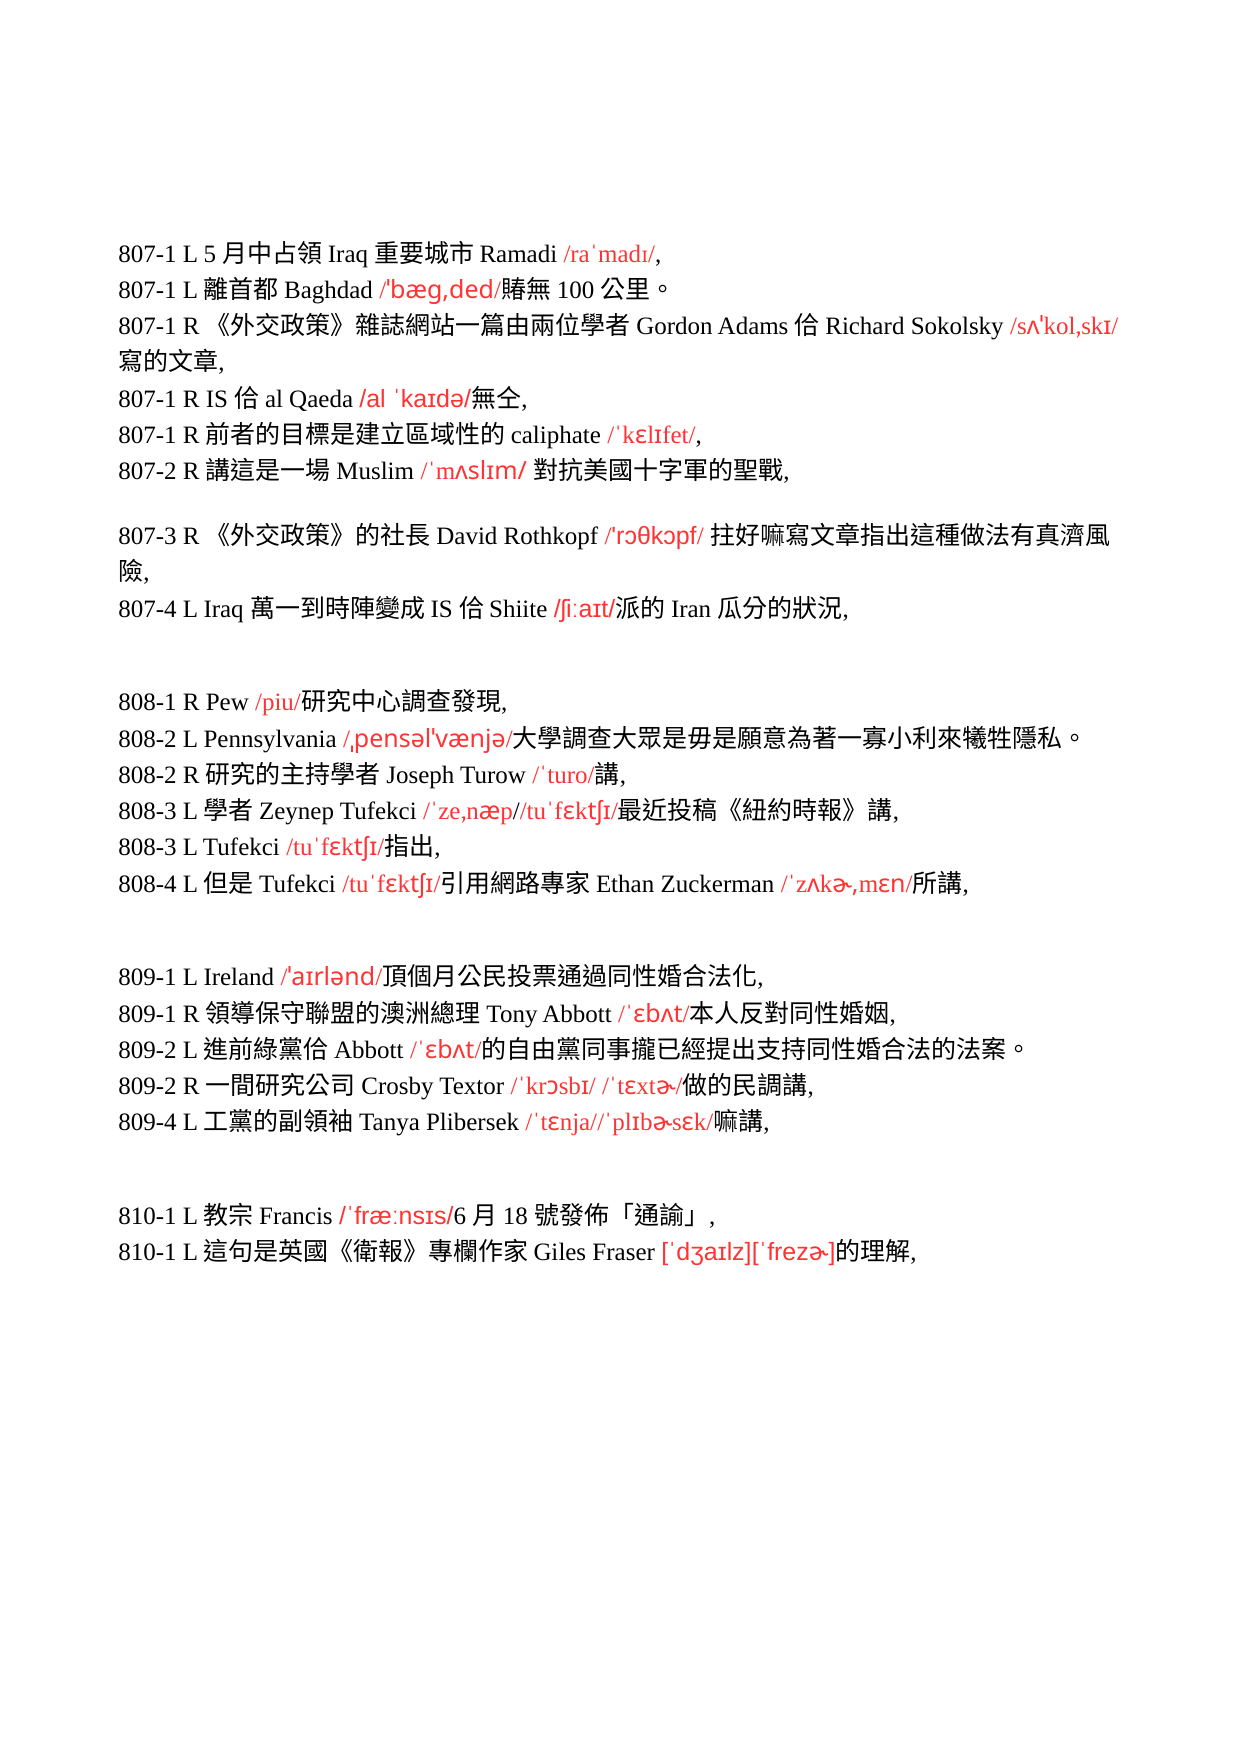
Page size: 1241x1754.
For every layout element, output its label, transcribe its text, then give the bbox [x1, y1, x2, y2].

text 810-1 L 這句是英國《衛報》專欄作家Giles Fraser [ˈdʒaɪlz][ˈfrezɚ]的理解, [118, 1232, 1122, 1268]
text 807-1 L 5 月中占領 Iraq 重要城市Ramadi /raˈmadɪ/, [118, 233, 1122, 269]
text 809-1 L Ireland /ˈaɪrlənd/頂個月公民投票通過同性婚合法化, [118, 957, 1122, 993]
text 808-3 L Tufekci /tuˈfɛktʃɪ/指出, [118, 827, 1122, 863]
text 807-1 R 前者的目標是建立區域性的caliphate /ˈkɛlɪfet/, [118, 414, 1122, 451]
text 808-3 L 學者 Zeynep Tufekci /ˈze,næp//tuˈfɛktʃɪ/最近投稿《紐約時報》講, [118, 791, 1122, 827]
text 808-2 L Pennsylvania /ˌpensəlˈvænjə/大學調查大眾是毋是願意為著一寡小利來犧牲隱私。 [118, 718, 1122, 754]
text 807-3 R 《外交政策》的社長 David Rothkopf /'rɔθkɔpf/ 拄好嘛寫文章指出這種做法有真濟風險, [118, 516, 1122, 588]
text 809-1 R 領導保守聯盟的澳洲總理 Tony Abbott /ˈɛbʌt/本人反對同性婚姻, [118, 993, 1122, 1029]
text 807-1 L 離首都 Baghdad /ˈbæg,ded/賰無 100 公里。 [118, 269, 1122, 306]
text 809-2 R 一間研究公司 Crosby Textor /ˈkrɔsbɪ/ /ˈtɛxtɚ/做的民調講, [118, 1066, 1122, 1102]
text 807-4 L Iraq 萬一到時陣變成 IS 佮Shiite /ʃiːaɪt/派的 Iran 瓜分的狀況, [118, 588, 1122, 624]
text 808-4 L 但是 Tufekci /tuˈfɛktʃɪ/引用網路專家 Ethan Zuckerman /ˈzʌkɚ,mɛn/所講, [118, 863, 1122, 899]
text 807-1 R 《外交政策》雜誌網站一篇由兩位學者 Gordon Adams 佮 Richard Sokolsky /sʌˈkol,skɪ/ 寫的文章, [118, 306, 1122, 378]
text 809-2 L 進前綠黨佮 Abbott /ˈɛbʌt/的自由黨同事攏已經提出支持同性婚合法的法案。 [118, 1029, 1122, 1066]
text 808-1 R Pew /piu/研究中心調查發現, [118, 682, 1122, 718]
text 809-4 L 工黨的副領袖 Tanya Plibersek /ˈtɛnja//ˈplɪbɚsɛk/嘛講, [118, 1102, 1122, 1138]
text 810-1 L 教宗 Francis ‎/ˈfræːnsɪs/6 月 18 號發佈「通諭」, [118, 1196, 1122, 1232]
text 807-1 R IS 佮 al Qaeda /al ˈkaɪdə/無仝, [118, 378, 1122, 414]
text 808-2 R 研究的主持學者 Joseph Turow /ˈturo/講, [118, 754, 1122, 791]
text 807-2 R 講這是一場 Muslim /ˈmʌslɪm/ 對抗美國十字軍的聖戰, [118, 451, 1122, 487]
